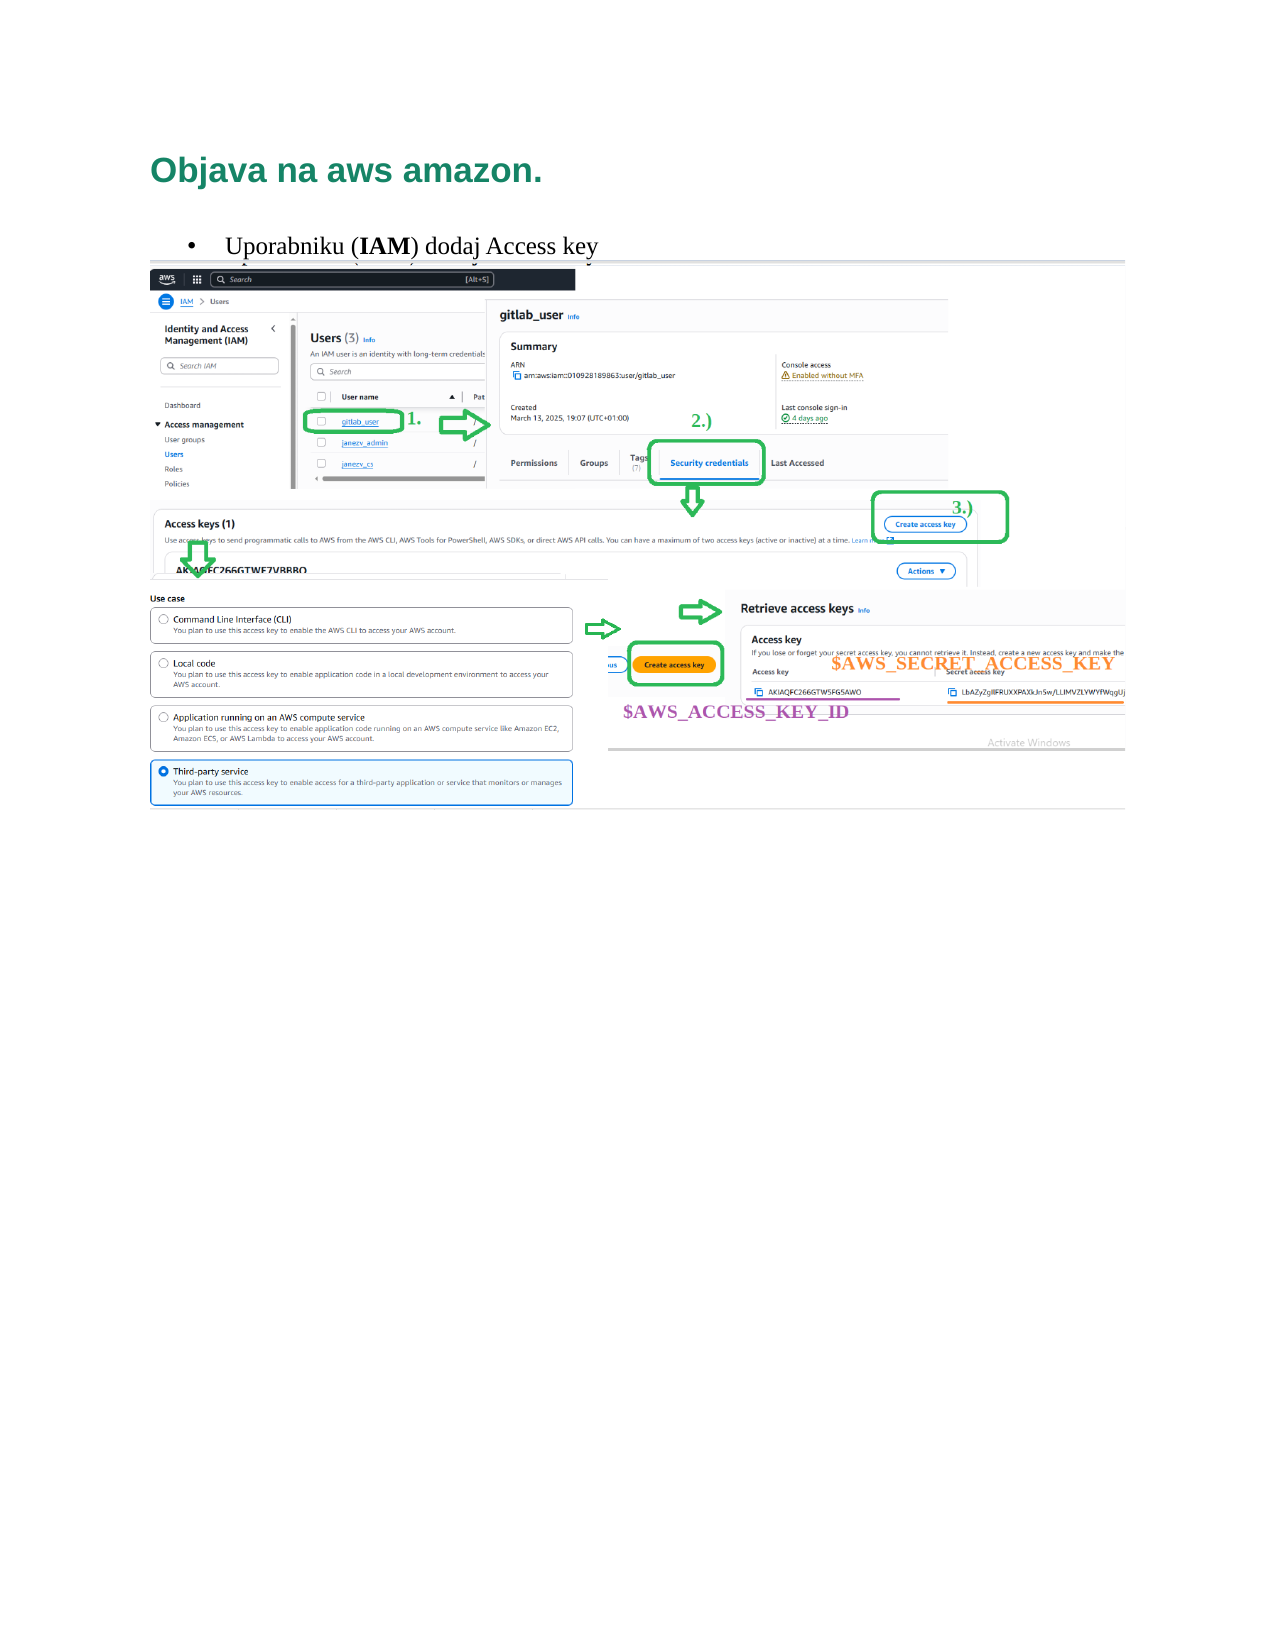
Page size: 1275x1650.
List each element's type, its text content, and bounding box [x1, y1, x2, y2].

list Uporabniku (IAM) dodaj Access key [187, 231, 1125, 260]
subtitle Objava na aws amazon. [150, 150, 1125, 190]
picture [150, 260, 1125, 810]
